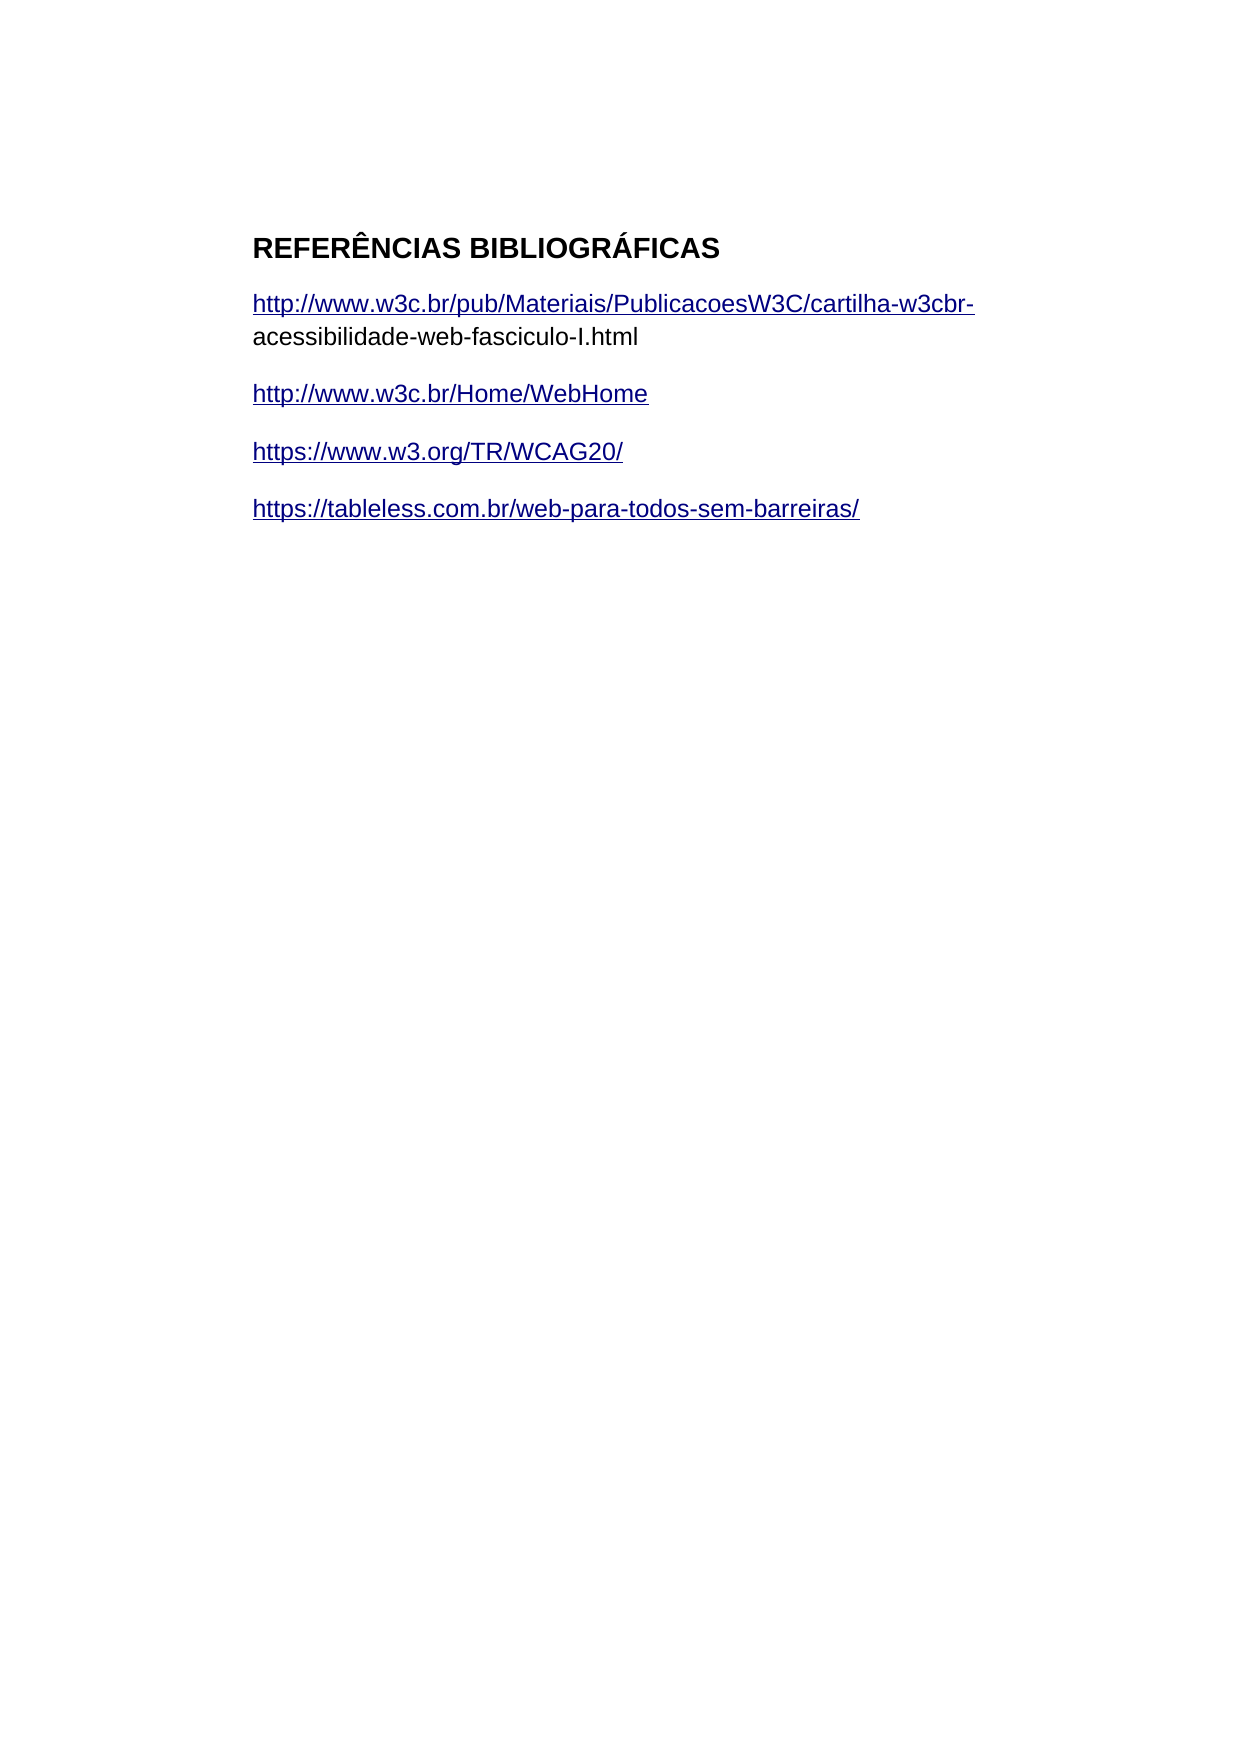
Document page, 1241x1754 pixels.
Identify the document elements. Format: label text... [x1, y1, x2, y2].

text https://tableless.com.br/web-para-todos-sem-barreiras/ [177, 494, 1122, 523]
text http://www.w3c.br/Home/WebHome [177, 379, 1122, 408]
subtitle REFERÊNCIAS BIBLIOGRÁFICAS [177, 231, 1122, 264]
text https://www.w3.org/TR/WCAG20/ [177, 437, 1122, 465]
text http://www.w3c.br/pub/Materiais/PublicacoesW3C/cartilha-w3cbr- acessibilidade-web-fasciculo-I.html [177, 289, 1122, 351]
